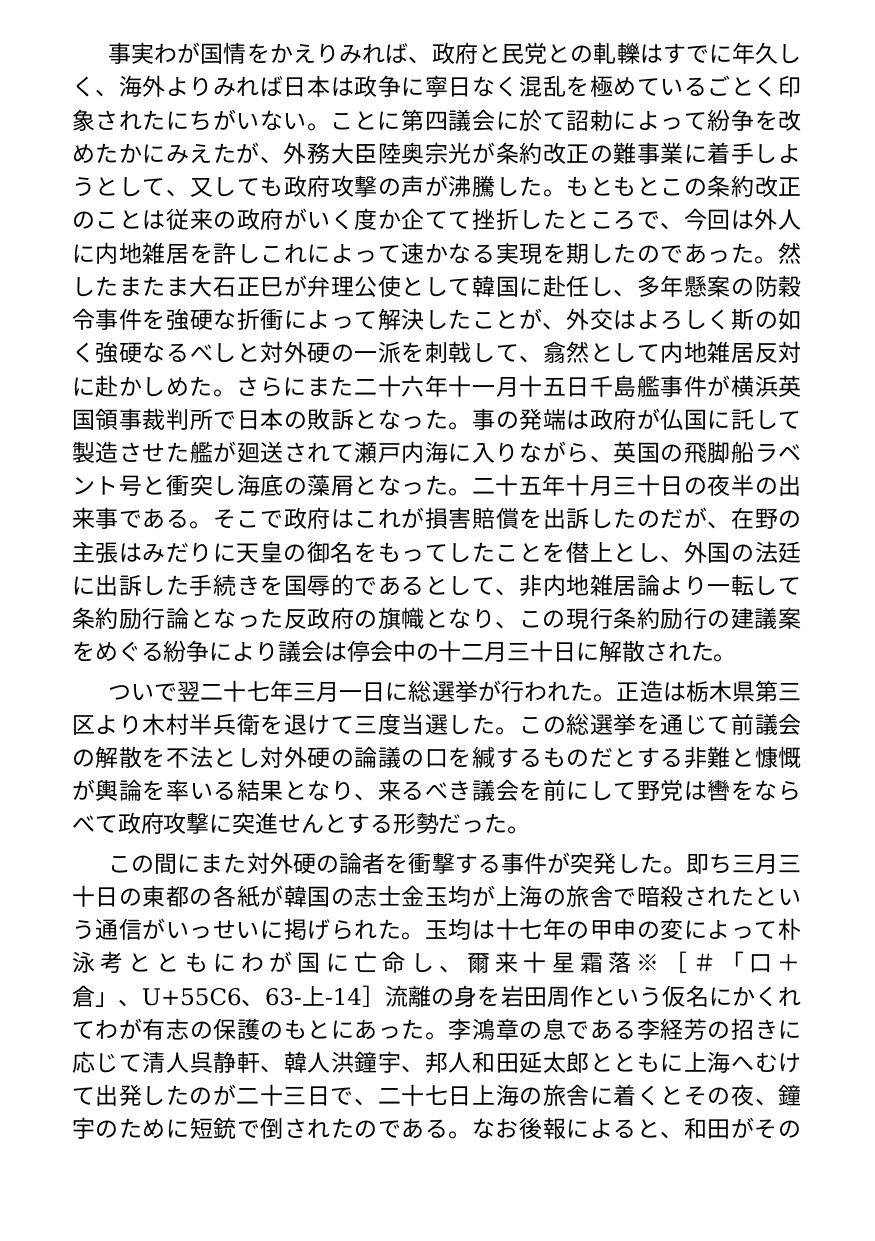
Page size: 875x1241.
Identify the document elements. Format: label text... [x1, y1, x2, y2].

text 事実わが国情をかえりみれば、政府と民党との軋轢はすでに年久しく、海外よりみれば日本は政争に寧日なく混乱を極めているごとく印象されたにちがいない。ことに第四議会に於て詔勅によって紛争を改めたかにみえたが、外務大臣陸奥宗光が条約改正の難事業に着手しようとして、又しても政府攻撃の声が沸騰した。もともとこの条約改正のことは従来の政府がいく度か企てて挫折したところで、今回は外人に内地雑居を許しこれによって速かなる実現を期したのであった。然したまたま大石正巳が弁理公使として韓国に赴任し、多年懸案の防穀令事件を強硬な折衝によって解決したことが、外交はよろしく斯の如く強硬なるべしと対外硬の一派を刺戟して、翕然として内地雑居反対に赴かしめた。さらにまた二十六年十一月十五日千島艦事件が横浜英国領事裁判所で日本の敗訴となった。事の発端は政府が仏国に託して製造させた艦が廻送されて瀬戸内海に入りながら、英国の飛脚船ラベント号と衝突し海底の藻屑となった。二十五年十月三十日の夜半の出来事である。そこで政府はこれが損害賠償を出訴したのだが、在野の主張はみだりに天皇の御名をもってしたことを僣上とし、外国の法廷に出訴した手続きを国辱的であるとして、非内地雑居論より一転して条約励行論となった反政府の旗幟となり、この現行条約励行の建議案をめぐる紛争により議会は停会中の十二月三十日に解散された。 [72, 36, 802, 667]
text この間にまた対外硬の論者を衝撃する事件が突発した。即ち三月三十日の東都の各紙が韓国の志士金玉均が上海の旅舎で暗殺されたという通信がいっせいに掲げられた。玉均は十七年の甲申の変によって朴泳考とともにわが国に亡命し、爾来十星霜落※［＃「口＋倉」、U+55C6、63-上-14］流離の身を岩田周作という仮名にかくれてわが有志の保護のもとにあった。李鴻章の息である李経芳の招きに応じて清人呉静軒、韓人洪鐘宇、邦人和田延太郎とともに上海へむけて出発したのが二十三日で、二十七日上海の旅舎に着くとその夜、鐘宇のために短銃で倒されたのである。なお後報によると、和田がその [72, 845, 802, 1144]
text ついで翌二十七年三月一日に総選挙が行われた。正造は栃木県第三区より木村半兵衛を退けて三度当選した。この総選挙を通じて前議会の解散を不法とし対外硬の論議の口を緘するものだとする非難と慷慨が輿論を率いる結果となり、来るべき議会を前にして野党は轡をならべて政府攻撃に突進せんとする形勢だった。 [72, 673, 802, 839]
